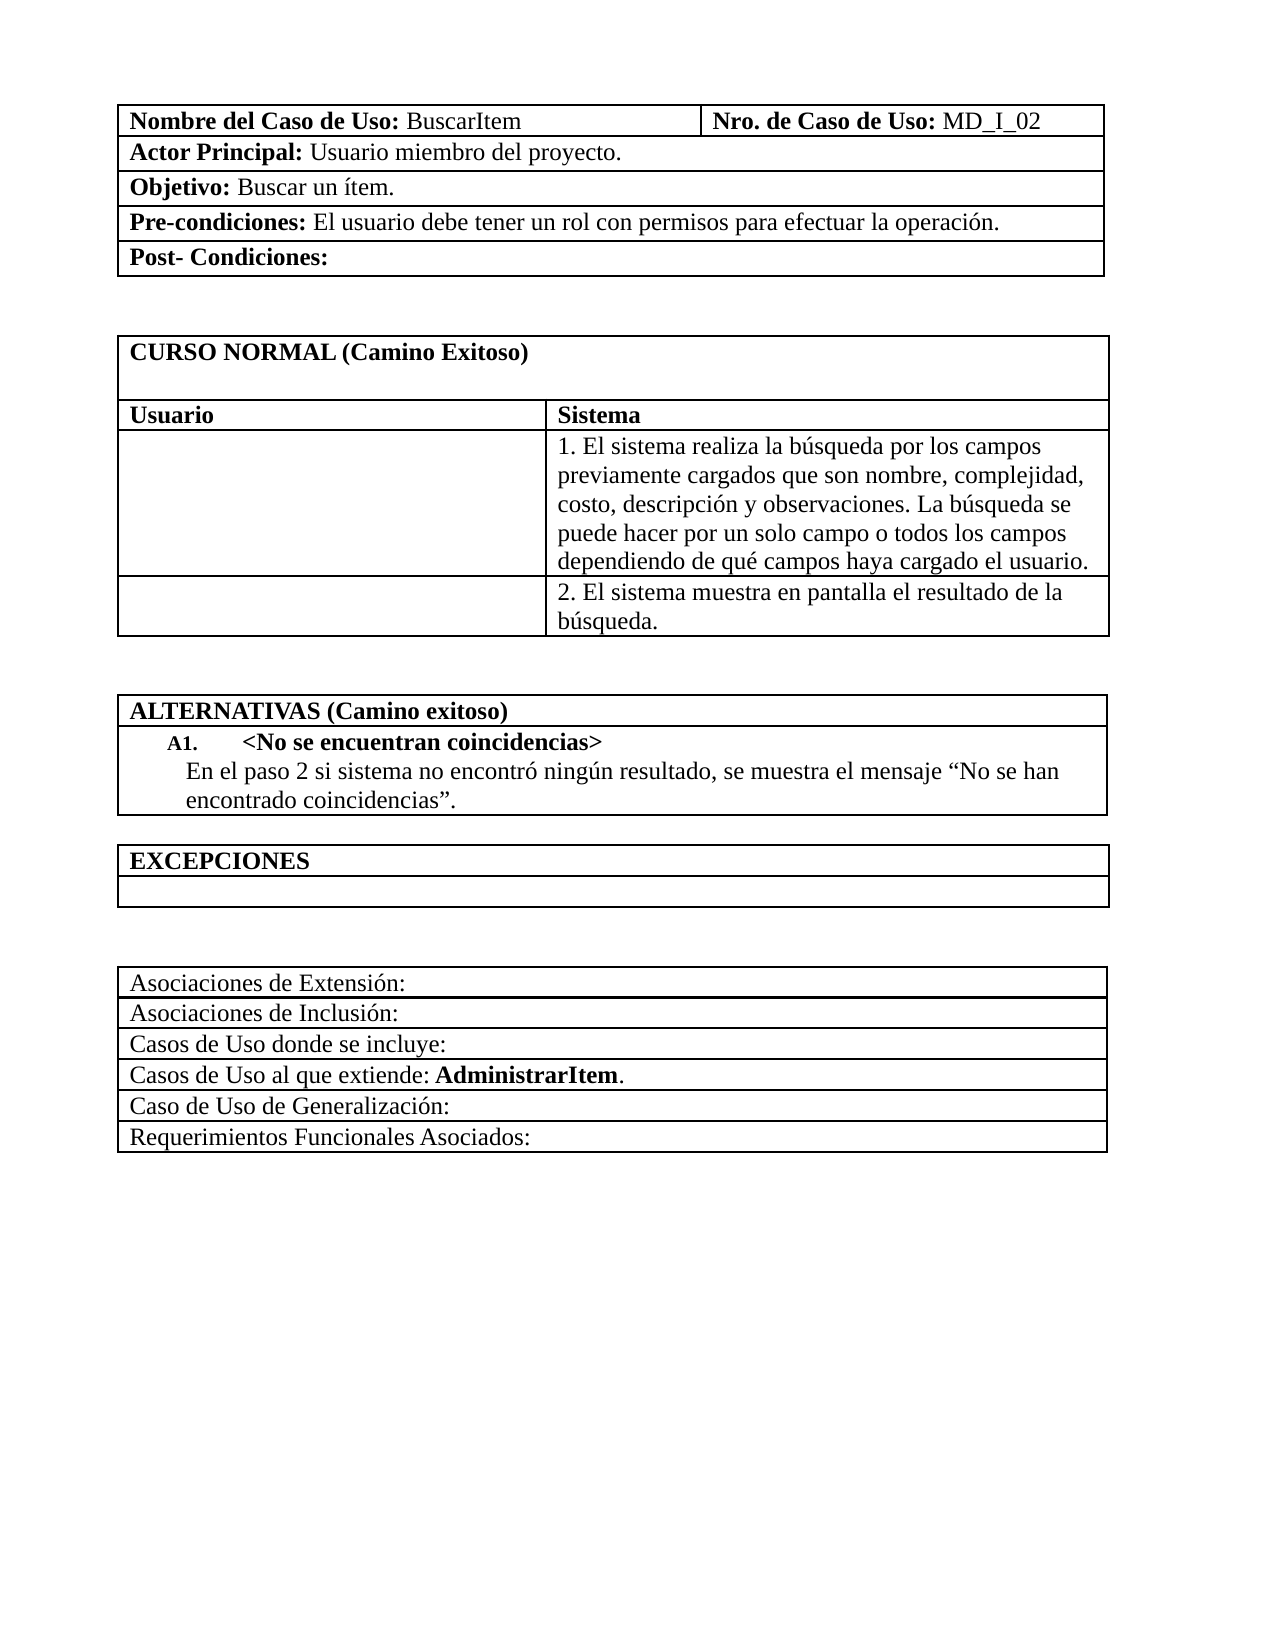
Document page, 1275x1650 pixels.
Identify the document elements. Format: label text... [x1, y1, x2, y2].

table_cell Sistema [547, 401, 1108, 429]
table_cell Requerimientos Funcionales Asociados: [119, 1122, 1106, 1151]
table_header ALTERNATIVAS (Camino exitoso) [119, 696, 1106, 725]
table_header CURSO NORMAL (Camino Exitoso) [119, 337, 1108, 398]
table_cell <No se encuentran coincidencias> En el paso 2 si sistema no encontró ningún resultado, se muestra el mensaje “No se han encontrado coincidencias”. [119, 727, 1106, 813]
table_cell Asociaciones de Inclusión: [119, 999, 1106, 1027]
table_cell 2. El sistema muestra en pantalla el resultado de la búsqueda. [547, 577, 1108, 635]
table_header Nro. de Caso de Uso: MD_I_02 [702, 106, 1103, 134]
table_cell Usuario [119, 401, 545, 429]
table_cell [119, 577, 545, 635]
table_cell Post- Condiciones: [119, 242, 1103, 275]
table_cell Caso de Uso de Generalización: [119, 1091, 1106, 1120]
table_header Nombre del Caso de Uso: BuscarItem [119, 106, 700, 134]
table_cell [119, 431, 545, 575]
table_header EXCEPCIONES [119, 846, 1108, 875]
table_cell [119, 877, 1108, 906]
table_cell Casos de Uso al que extiende: AdministrarItem. [119, 1060, 1106, 1089]
table_cell 1. El sistema realiza la búsqueda por los campos previamente cargados que son nombre, complejidad, costo, descripción y observaciones. La búsqueda se puede hacer por un solo campo o todos los campos dependiendo de qué campos haya cargado el usuario. [547, 431, 1108, 575]
table_cell Actor Principal: Usuario miembro del proyecto. [119, 137, 1103, 170]
table_header Asociaciones de Extensión: [119, 968, 1106, 996]
table_cell Pre-condiciones: El usuario debe tener un rol con permisos para efectuar la operación. [119, 207, 1103, 240]
table_cell Casos de Uso donde se incluye: [119, 1029, 1106, 1058]
table_cell Objetivo: Buscar un ítem. [119, 172, 1103, 205]
